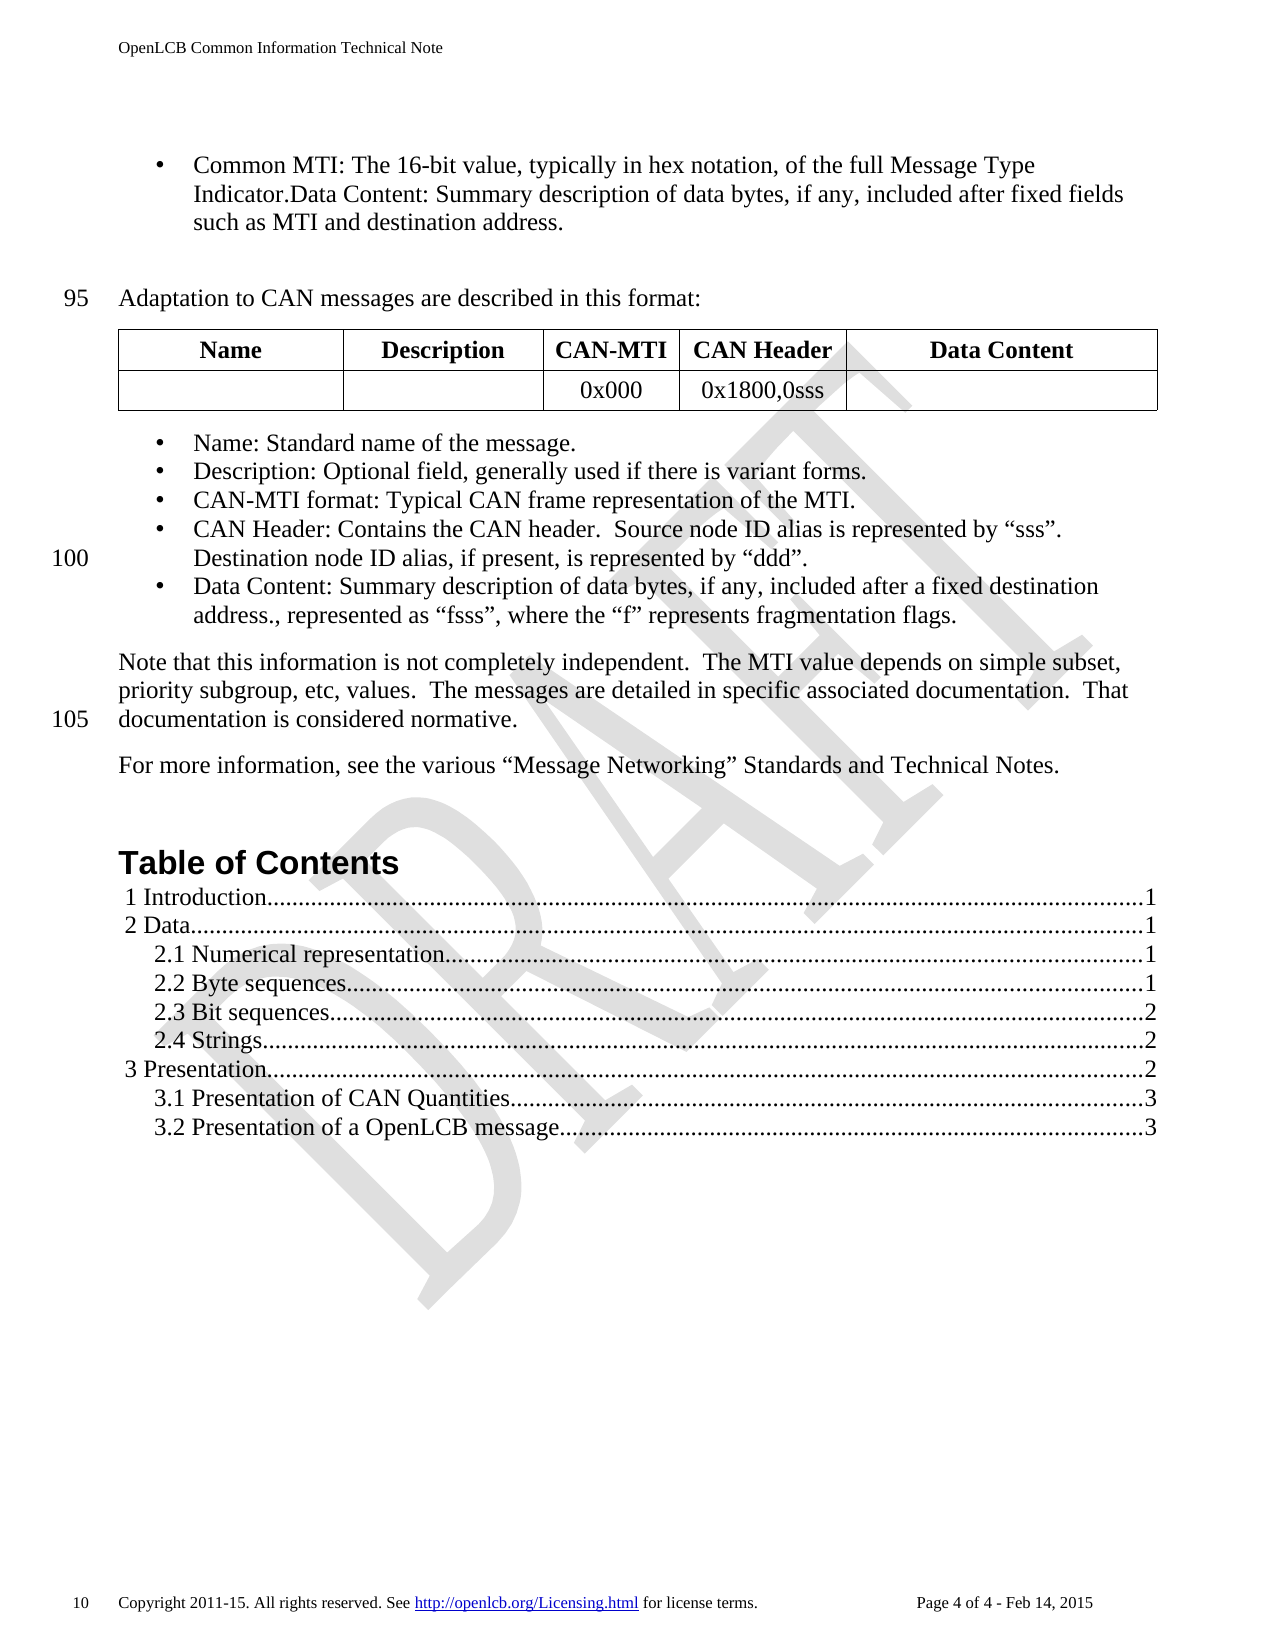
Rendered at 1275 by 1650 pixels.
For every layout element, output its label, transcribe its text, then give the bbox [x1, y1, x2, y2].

text 2.3 Bit sequences 2 [213, 997, 377, 1026]
list CAN Header: Contains the CAN header. Source node ID alias is represented by “sss”. Destination node ID alias, if present, is represented by “ddd”. [669, 514, 932, 571]
text 2.3 Bit sequences 2 [650, 997, 1157, 1026]
list CAN-MTI format: Typical CAN frame representation of the MTI. [723, 485, 772, 514]
text 3.2 Presentation of a OpenLCB message 3 [599, 1112, 1157, 1141]
text 3 Presentation 2 [118, 1054, 236, 1083]
list CAN-MTI format: Typical CAN frame representation of the MTI. [889, 485, 1157, 514]
text Note that this information is not completely independent. The MTI value depends on simple subset, priority subgroup, etc, values. The messages are detailed in specific associated documentation. That documentation is considered normative. [118, 647, 793, 733]
list CAN-MTI format: Typical CAN frame representation of the MTI. [764, 485, 875, 514]
text 2.3 Bit sequences 2 [394, 997, 489, 1026]
text 3.1 Presentation of CAN Quantities 3 [148, 1083, 265, 1112]
text 2.3 Bit sequences 2 [503, 997, 633, 1026]
table_header CAN Header [680, 330, 846, 369]
text For more information, see the various “Message Networking” Standards and Technical Notes. [581, 751, 658, 779]
text 2.2 Byte sequences 1 [355, 968, 460, 997]
list Description: Optional field, generally used if there is variant forms. [860, 456, 1157, 485]
text 1 Introduction 1 [528, 882, 671, 911]
text For more information, see the various “Message Networking” Standards and Technical Notes. [672, 751, 839, 779]
subtitle Table of Contents [808, 843, 1157, 882]
text 2.1 Numerical representation 1 [148, 939, 431, 968]
text 3.2 Presentation of a OpenLCB message 3 [308, 1112, 478, 1141]
table_cell 0x000 [544, 371, 679, 410]
table_header Name [119, 330, 343, 369]
text For more information, see the various “Message Networking” Standards and Technical Notes. [118, 751, 580, 779]
text 2.1 Numerical representation 1 [712, 939, 1157, 968]
list CAN Header: Contains the CAN header. Source node ID alias is represented by “sss”. Destination node ID alias, if present, is represented by “ddd”. [156, 514, 674, 571]
table_cell 0x1800,0sss [680, 371, 817, 410]
text 2.2 Byte sequences 1 [230, 977, 337, 997]
text 3.1 Presentation of CAN Quantities 3 [279, 1083, 459, 1112]
text 3.1 Presentation of CAN Quantities 3 [477, 1083, 575, 1112]
subtitle Table of Contents [118, 843, 344, 882]
text 2.2 Byte sequences 1 [743, 968, 1157, 997]
list Data Content: Summary description of data bytes, if any, included after a fixed destination address., represented as “fsss”, where the “f” represents fragmentation flags. [674, 571, 990, 629]
text 3.2 Presentation of a OpenLCB message 3 [497, 1112, 584, 1141]
text 2 Data 1 [540, 911, 690, 939]
table_header CAN-MTI [544, 330, 679, 369]
text 1 Introduction 1 [829, 882, 1157, 911]
list CAN-MTI format: Typical CAN frame representation of the MTI. [156, 485, 703, 514]
text 2.2 Byte sequences 1 [590, 968, 721, 997]
text 3 Presentation 2 [560, 1054, 1157, 1083]
text 1 Introduction 1 [388, 882, 511, 911]
list Name: Standard name of the message. [156, 428, 760, 456]
subtitle Table of Contents [670, 843, 805, 882]
table_cell [847, 374, 900, 410]
list Description: Optional field, generally used if there is variant forms. [156, 456, 743, 485]
table_cell [119, 371, 343, 410]
table_cell 0x1800,0sss [817, 383, 846, 410]
text 3.1 Presentation of CAN Quantities 3 [589, 1083, 1157, 1112]
text 2.1 Numerical representation 1 [445, 939, 513, 968]
table_cell [344, 371, 543, 410]
text 1 Introduction 1 [672, 882, 816, 911]
text Note that this information is not completely independent. The MTI value depends on simple subset, priority subgroup, etc, values. The messages are detailed in specific associated documentation. That documentation is considered normative. [798, 647, 1157, 733]
list CAN Header: Contains the CAN header. Source node ID alias is represented by “sss”. Destination node ID alias, if present, is represented by “ddd”. [918, 514, 1157, 571]
text 2 Data 1 [417, 911, 515, 939]
table_header Description [344, 330, 543, 369]
text 2.2 Byte sequences 1 [502, 972, 575, 997]
subtitle Table of Contents [375, 843, 491, 882]
list [832, 428, 1157, 456]
text 2.3 Bit sequences 2 [148, 997, 190, 1026]
text 2.1 Numerical representation 1 [541, 939, 710, 968]
list Common MTI: The 16-bit value, typically in hex notation, of the full Message Type Indicator.Data Content: Summary description of data bytes, if any, included after fixed fields such as MTI and destination address. [156, 150, 1157, 236]
text 3 Presentation 2 [250, 1054, 435, 1083]
subtitle Table of Contents [497, 843, 651, 882]
list Description: Optional field, generally used if there is variant forms. [757, 456, 846, 485]
text 2 Data 1 [118, 911, 402, 939]
text 2.2 Byte sequences 1 [148, 968, 220, 997]
text 3.2 Presentation of a OpenLCB message 3 [148, 1112, 294, 1141]
text 2.4 Strings 2 [532, 1026, 1157, 1054]
list [771, 432, 817, 456]
text 3 Presentation 2 [453, 1054, 546, 1083]
text 2.4 Strings 2 [148, 1026, 207, 1054]
list Data Content: Summary description of data bytes, if any, included after a fixed destination address., represented as “fsss”, where the “f” represents fragmentation flags. [975, 571, 1157, 629]
text Adaptation to CAN messages are described in this format: [118, 283, 1157, 311]
text 2.4 Strings 2 [222, 1026, 407, 1054]
text For more information, see the various “Message Networking” Standards and Technical Notes. [854, 751, 1157, 779]
text 1 Introduction 1 [118, 882, 374, 911]
table_cell [879, 371, 1157, 410]
table_header Data Content [847, 330, 1157, 369]
text 2 Data 1 [692, 911, 1157, 939]
list Data Content: Summary description of data bytes, if any, included after a fixed destination address., represented as “fsss”, where the “f” represents fragmentation flags. [156, 571, 689, 629]
text 2.4 Strings 2 [426, 1026, 517, 1054]
